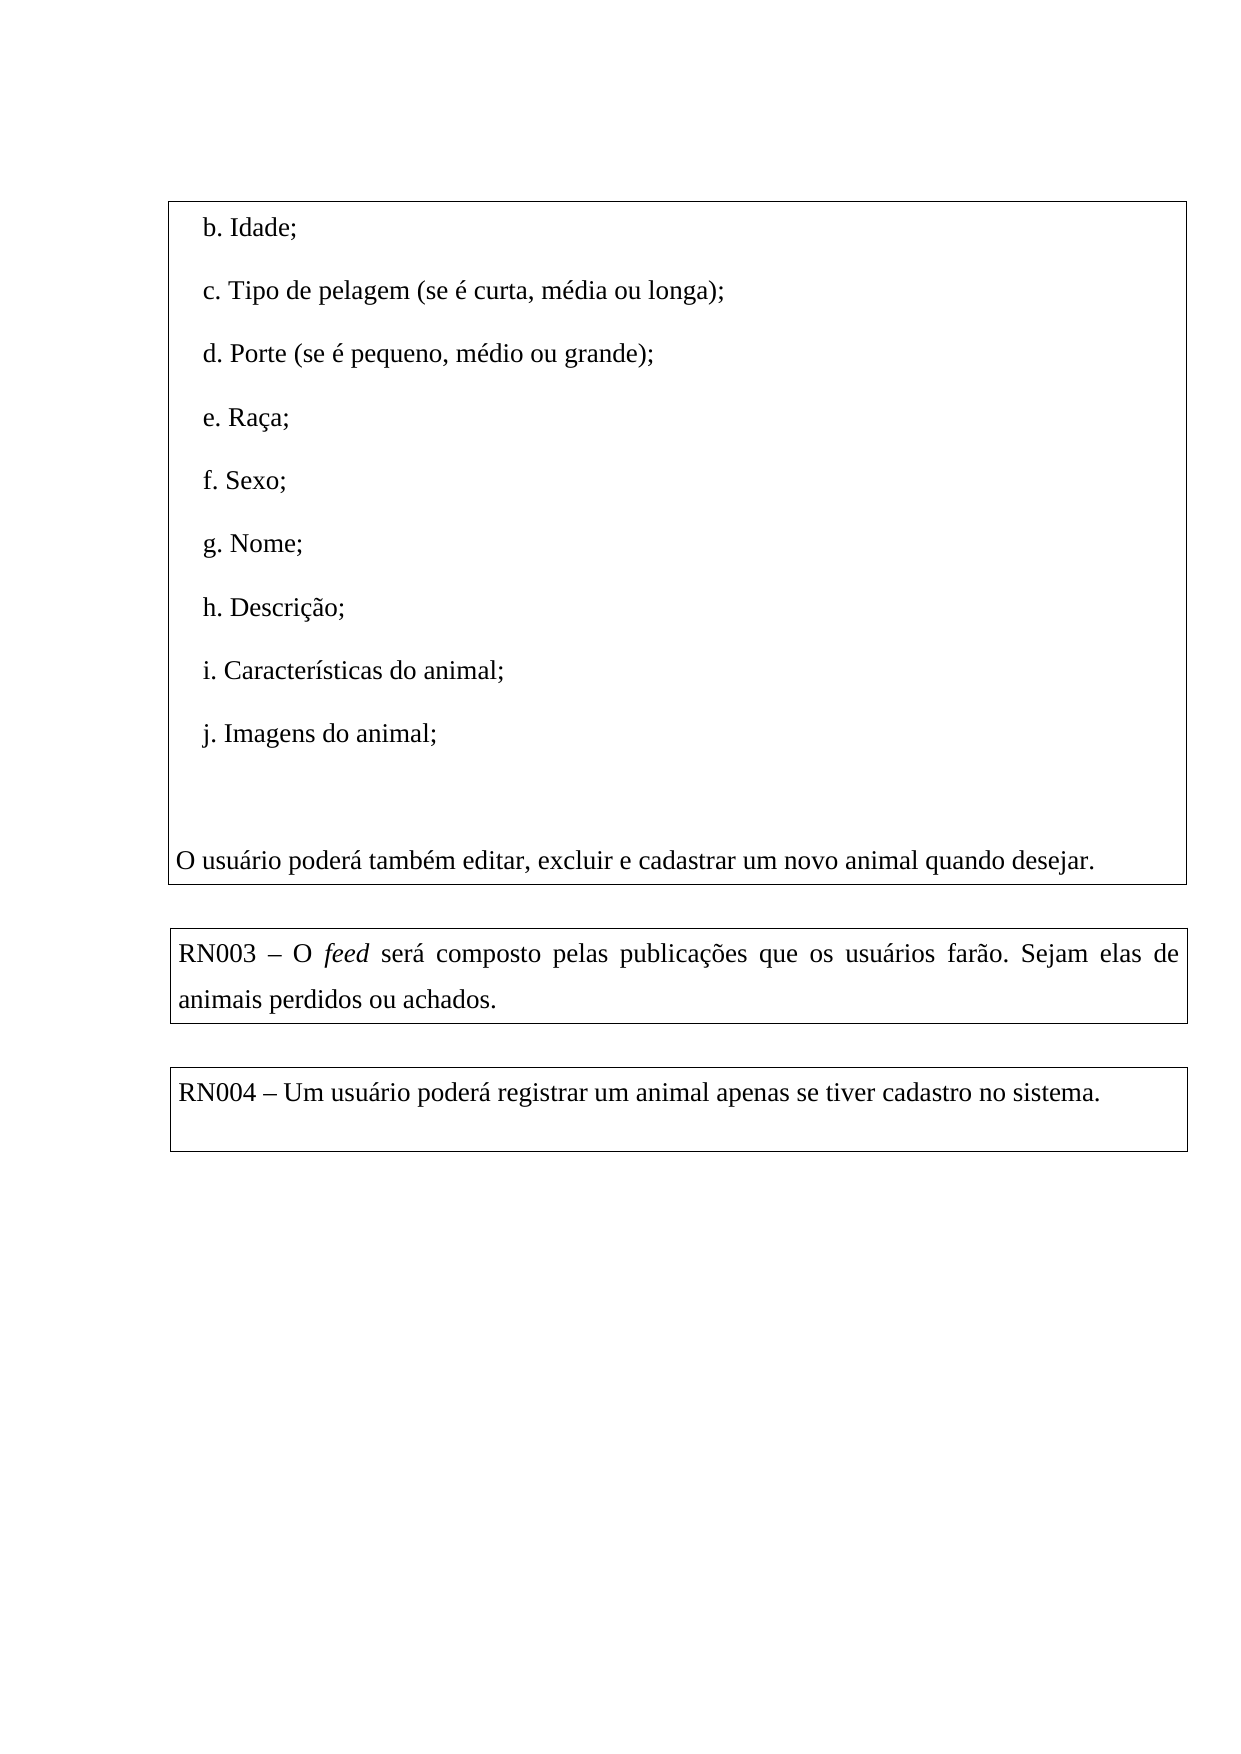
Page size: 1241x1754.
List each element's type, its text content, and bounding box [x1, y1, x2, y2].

table_header b. Idade; c. Tipo de pelagem (se é curta, média ou longa); d. Porte (se é pequeno, médio ou grande); e. Raça; f. Sexo; g. Nome; h. Descrição; i. Características do animal; j. Imagens do animal; O usuário poderá também editar, excluir e cadastrar um novo animal quando desejar. [169, 202, 1186, 883]
table_header RN004 – Um usuário poderá registrar um animal apenas se tiver cadastro no sistema. [171, 1068, 1187, 1151]
table_header RN003 – O feed será composto pelas publicações que os usuários farão. Sejam elas de animais perdidos ou achados. [171, 929, 1187, 1023]
